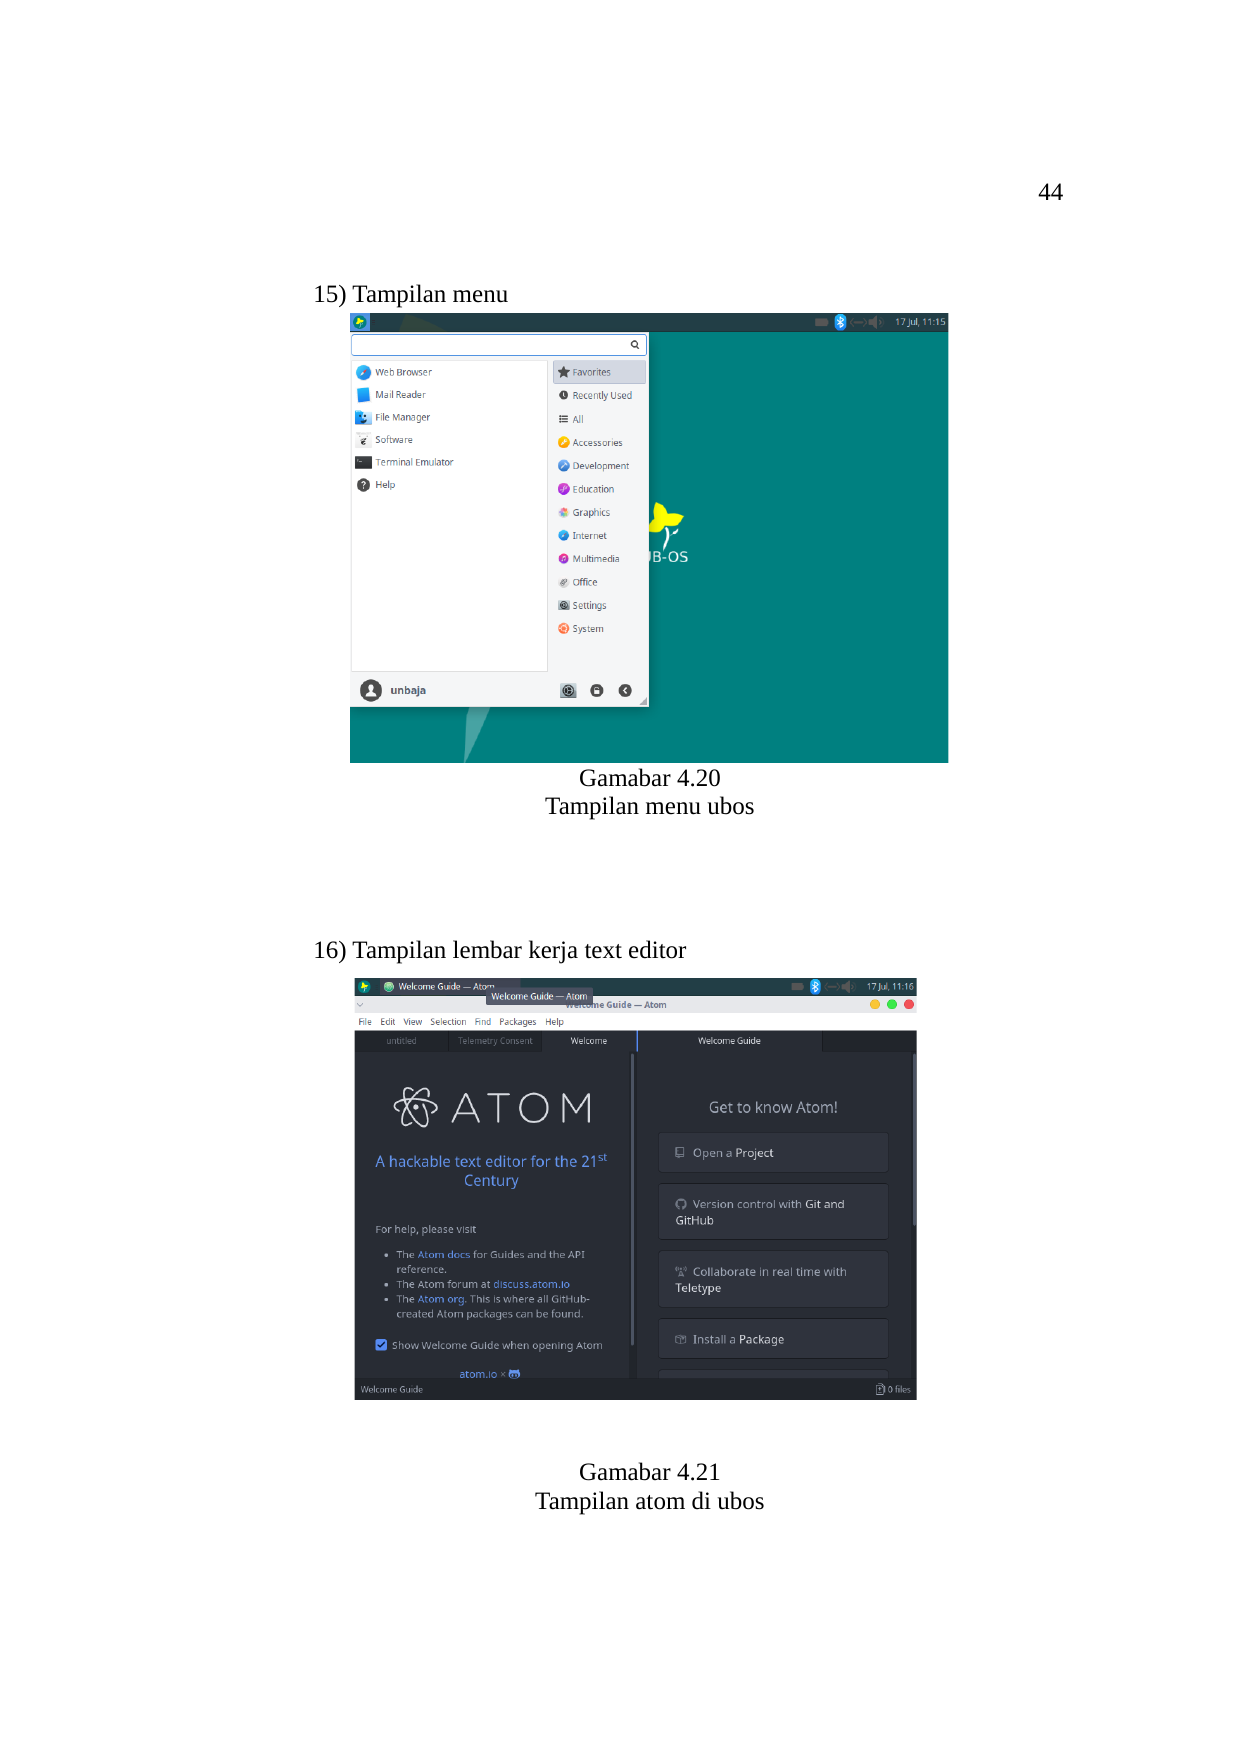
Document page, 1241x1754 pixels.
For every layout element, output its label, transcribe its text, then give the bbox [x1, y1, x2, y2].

text Gamabar 4.21 [236, 1457, 1063, 1486]
picture [354, 978, 917, 1400]
picture [350, 313, 949, 763]
text 15) Tampilan menu [313, 279, 1063, 308]
text Tampilan atom di ubos [236, 1486, 1063, 1515]
text Tampilan menu ubos [236, 791, 1063, 820]
text 16) Tampilan lembar kerja text editor [313, 935, 1063, 964]
text Gamabar 4.20 [236, 322, 1063, 791]
